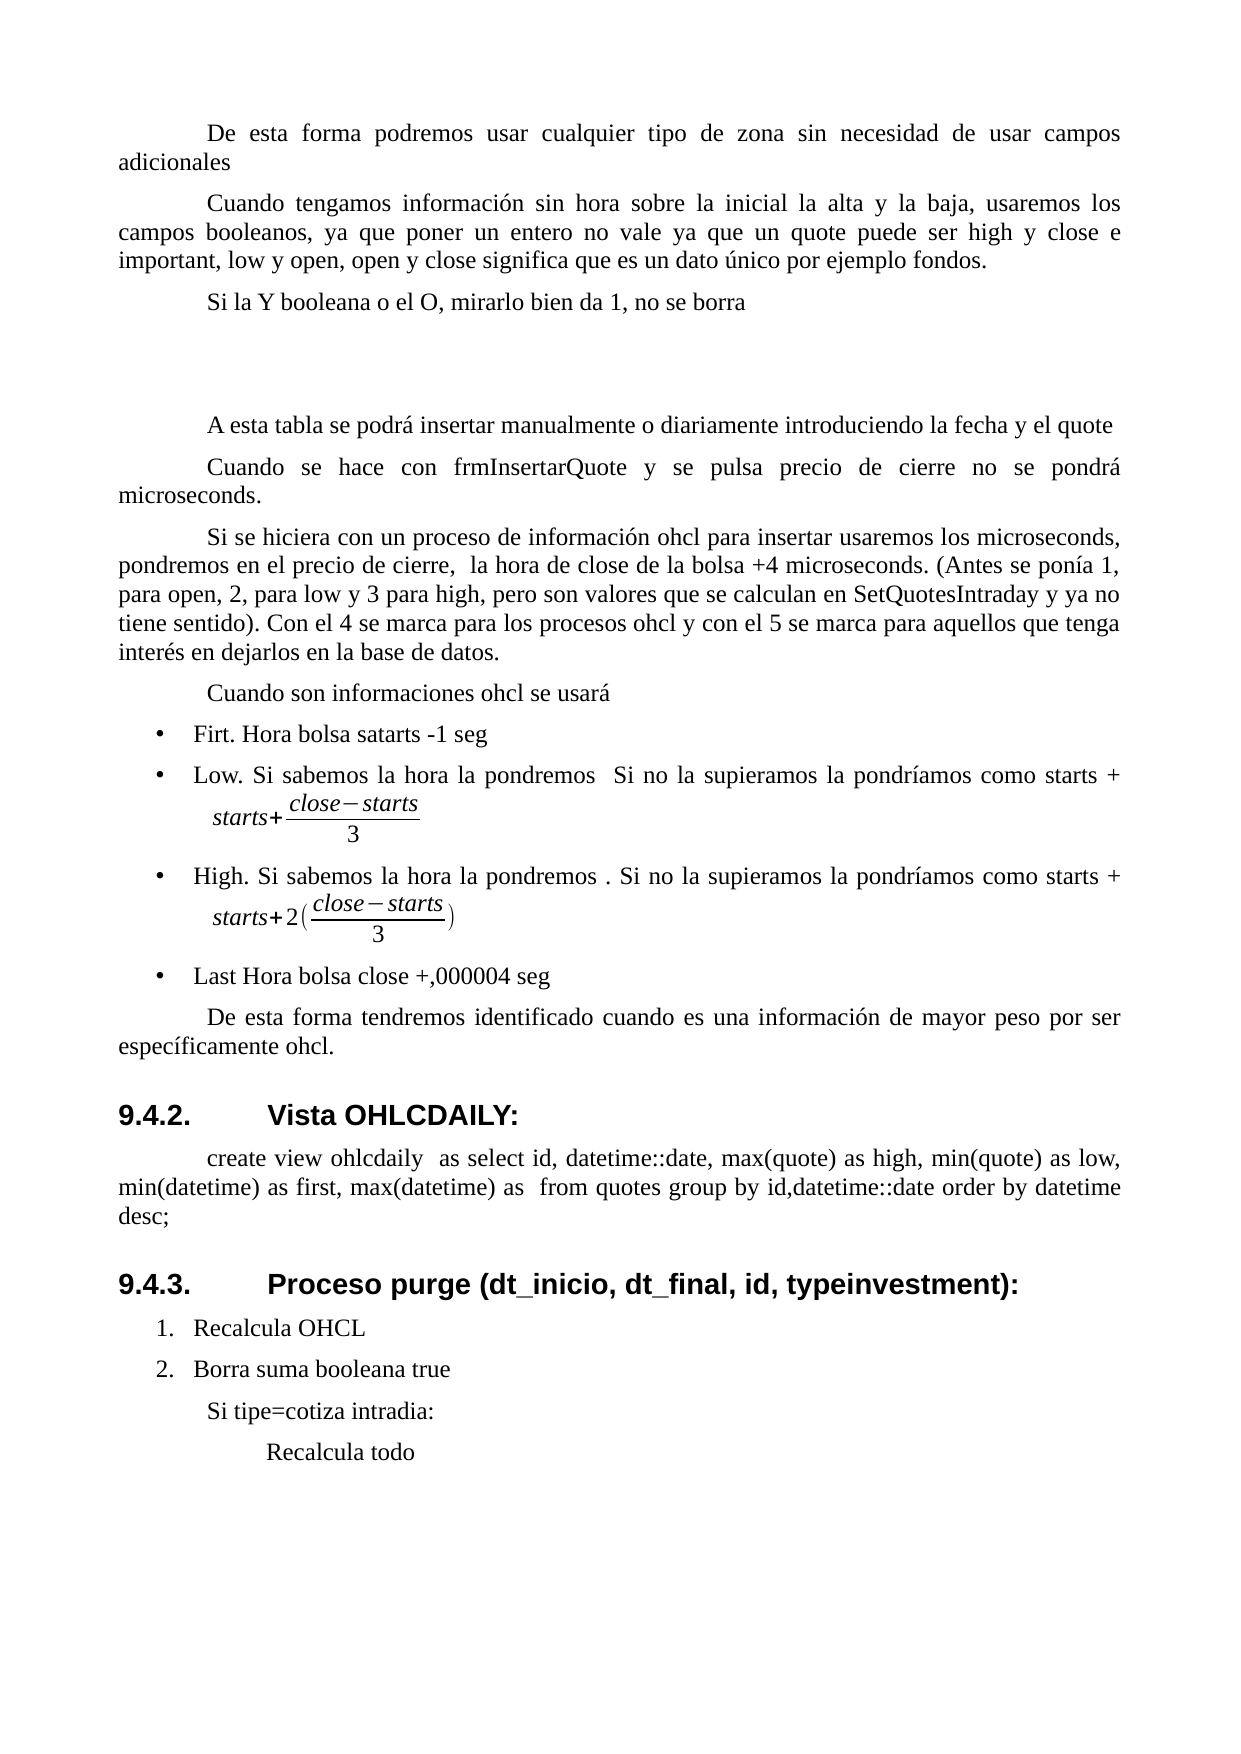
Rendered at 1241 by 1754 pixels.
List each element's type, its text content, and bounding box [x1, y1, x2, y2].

text Si la Y booleana o el O, mirarlo bien da 1, no se borra [118, 287, 1122, 316]
list Borra suma booleana true [156, 1354, 1122, 1383]
text Cuando tengamos información sin hora sobre la inicial la alta y la baja, usaremos los campos booleanos, ya que poner un entero no vale ya que un quote puede ser high y close e important, low y open, open y close significa que es un dato único por ejemplo fondos. [118, 188, 1122, 274]
list Last Hora bolsa close +,000004 seg [156, 961, 1122, 990]
text Cuando se hace con frmInsertarQuote y se pulsa precio de cierre no se pondrá microseconds. [118, 452, 1122, 509]
list High. Si sabemos la hora la pondremos . Si no la supieramos la pondríamos como starts + [156, 861, 1122, 949]
subtitle Vista OHLCDAILY: [118, 1097, 1122, 1131]
subtitle Proceso purge (dt_inicio, dt_final, id, typeinvestment): [118, 1267, 1122, 1301]
text De esta forma podremos usar cualquier tipo de zona sin necesidad de usar campos adicionales [118, 118, 1122, 176]
list Recalcula OHCL [156, 1313, 1122, 1342]
text create view ohlcdaily as select id, datetime::date, max(quote) as high, min(quote) as low, min(datetime) as first, max(datetime) as from quotes group by id,datetime::date order by datetime desc; [118, 1143, 1122, 1230]
text A esta tabla se podrá insertar manualmente o diariamente introduciendo la fecha y el quote [118, 411, 1122, 439]
text Cuando son informaciones ohcl se usará [118, 678, 1122, 707]
text Si tipe=cotiza intradia: [118, 1396, 1122, 1424]
text Si se hiciera con un proceso de información ohcl para insertar usaremos los microseconds, pondremos en el precio de cierre, la hora de close de la bolsa +4 microseconds. (Antes se ponía 1, para open, 2, para low y 3 para high, pero son valores que se calculan en SetQuotesIntraday y ya no tiene sentido). Con el 4 se marca para los procesos ohcl y con el 5 se marca para aquellos que tenga interés en dejarlos en la base de datos. [118, 522, 1122, 666]
list Low. Si sabemos la hora la pondremos Si no la supieramos la pondríamos como starts + [156, 761, 1122, 848]
list Firt. Hora bolsa satarts -1 seg [156, 719, 1122, 748]
text Recalcula todo [118, 1437, 1122, 1466]
text De esta forma tendremos identificado cuando es una información de mayor peso por ser específicamente ohcl. [118, 1002, 1122, 1060]
